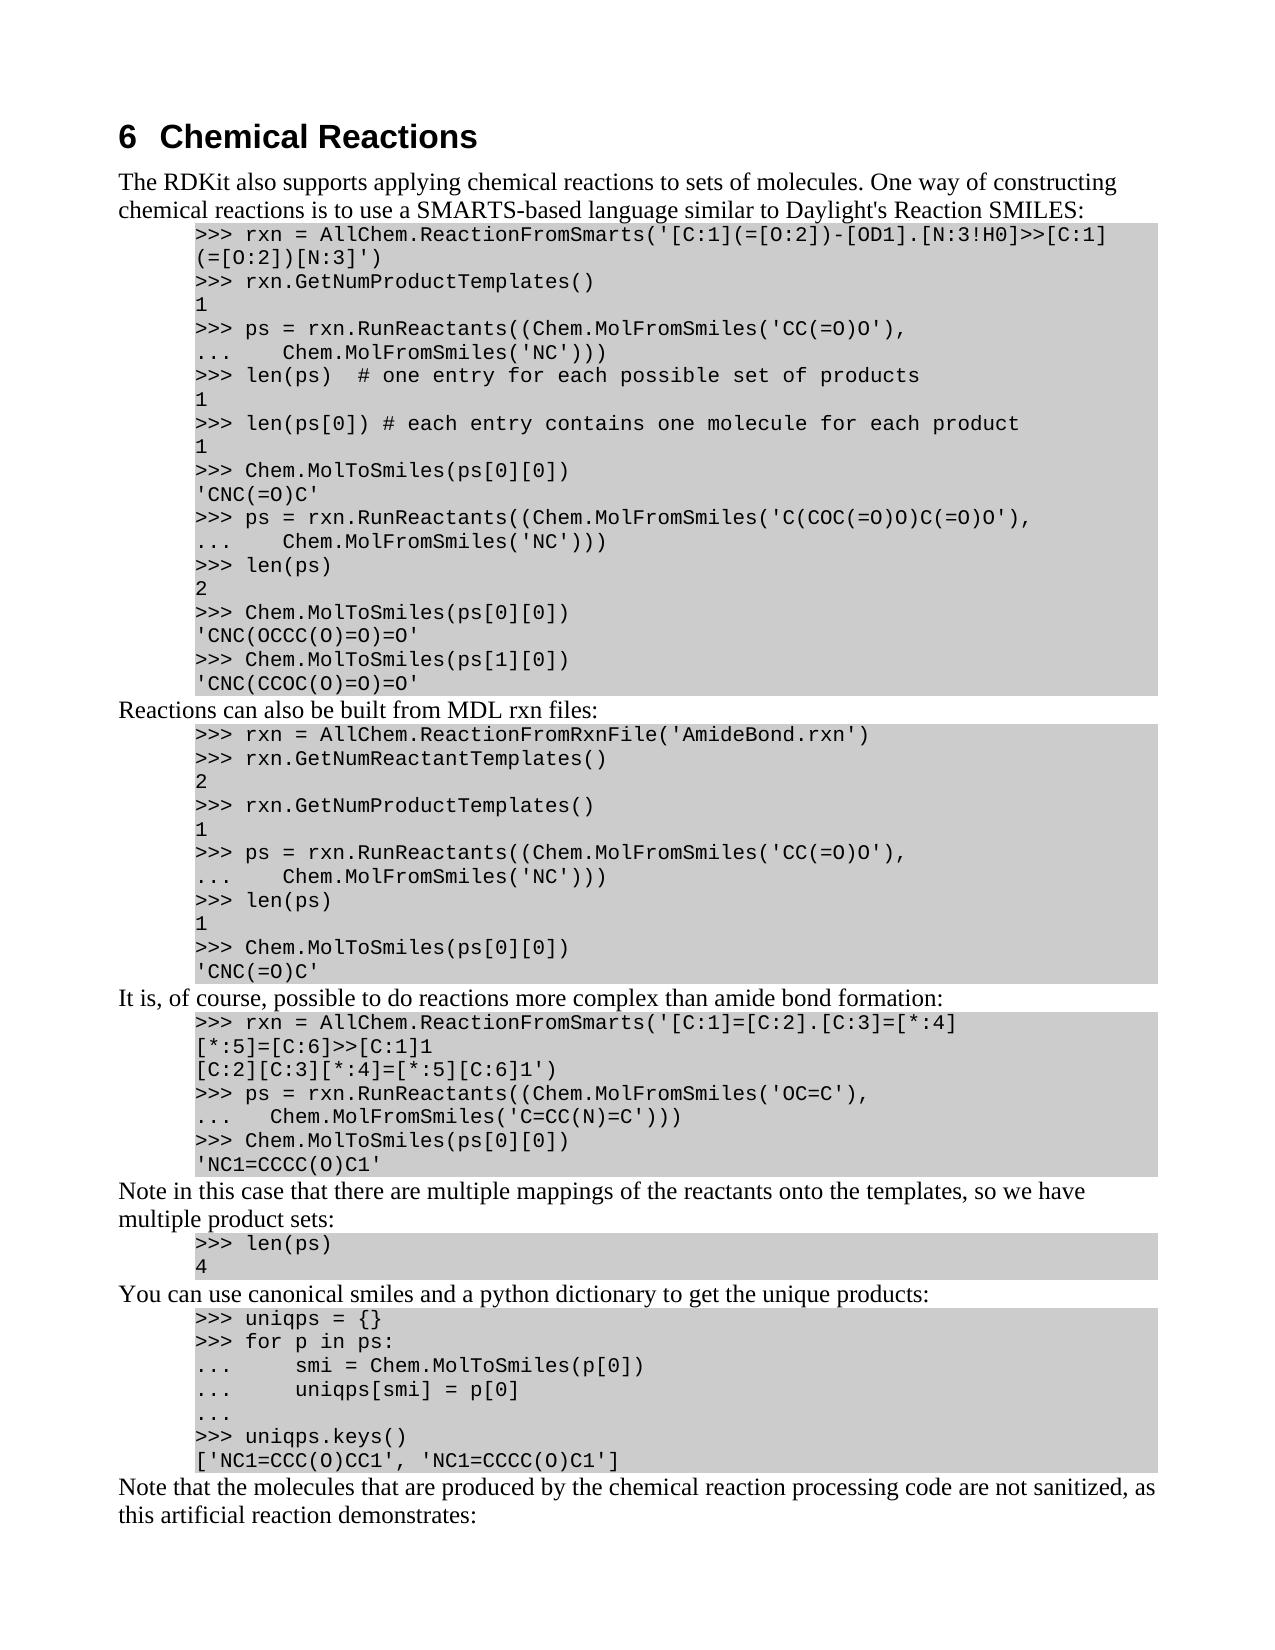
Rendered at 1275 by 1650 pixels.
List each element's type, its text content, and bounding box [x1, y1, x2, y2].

text ['NC1=CCC(O)CC1', 'NC1=CCCC(O)C1'] [195, 1450, 1158, 1473]
text >>> for p in ps: [195, 1332, 1158, 1355]
text >>> ps = rxn.RunReactants((Chem.MolFromSmiles('C(COC(=O)O)C(=O)O'), [195, 507, 1158, 531]
text The RDKit also supports applying chemical reactions to sets of molecules. One way of constructing chemical reactions is to use a SMARTS-based language similar to Daylight's Reaction SMILES: [118, 168, 1157, 223]
text ... Chem.MolFromSmiles('NC'))) [195, 342, 1158, 365]
text 1 [195, 389, 1158, 413]
text >>> rxn = AllChem.ReactionFromSmarts('[C:1]=[C:2].[C:3]=[*:4][*:5]=[C:6]>>[C:1]1 [195, 1012, 1158, 1059]
text >>> uniqps.keys() [195, 1426, 1158, 1450]
text >>> rxn.GetNumProductTemplates() [195, 795, 1158, 819]
text >>> rxn.GetNumProductTemplates() [195, 271, 1158, 294]
text Note that the molecules that are produced by the chemical reaction processing code are not sanitized, as this artificial reaction demonstrates: [118, 1473, 1157, 1529]
text ... uniqps[smi] = p[0] [195, 1379, 1158, 1402]
text >>> rxn = AllChem.ReactionFromRxnFile('AmideBond.rxn') [195, 724, 1158, 748]
text ... Chem.MolFromSmiles('NC'))) [195, 531, 1158, 554]
text ... smi = Chem.MolToSmiles(p[0]) [195, 1355, 1158, 1379]
subtitle Chemical Reactions [118, 118, 1157, 156]
text [C:2][C:3][*:4]=[*:5][C:6]1') [195, 1059, 1158, 1083]
text 'CNC(CCOC(O)=O)=O' [195, 673, 1158, 696]
text >>> Chem.MolToSmiles(ps[0][0]) [195, 460, 1158, 484]
text >>> ps = rxn.RunReactants((Chem.MolFromSmiles('OC=C'), [195, 1083, 1158, 1107]
text 1 [195, 819, 1158, 842]
text >>> Chem.MolToSmiles(ps[0][0]) [195, 1130, 1158, 1154]
text ... [195, 1402, 1158, 1426]
text >>> len(ps) [195, 554, 1158, 578]
text >>> len(ps) [195, 890, 1158, 913]
text Reactions can also be built from MDL rxn files: [118, 696, 1157, 724]
text 2 [195, 578, 1158, 602]
text >>> rxn = AllChem.ReactionFromSmarts('[C:1](=[O:2])-[OD1].[N:3!H0]>>[C:1](=[O:2])[N:3]') [195, 223, 1158, 271]
text ... Chem.MolFromSmiles('C=CC(N)=C'))) [195, 1107, 1158, 1130]
text >>> uniqps = {} [195, 1308, 1158, 1332]
text >>> Chem.MolToSmiles(ps[1][0]) [195, 649, 1158, 673]
text It is, of course, possible to do reactions more complex than amide bond formation: [118, 984, 1157, 1012]
text 'CNC(=O)C' [195, 484, 1158, 507]
text 'CNC(OCCC(O)=O)=O' [195, 626, 1158, 649]
text 1 [195, 913, 1158, 937]
text >>> rxn.GetNumReactantTemplates() [195, 748, 1158, 771]
text ... Chem.MolFromSmiles('NC'))) [195, 866, 1158, 890]
text >>> ps = rxn.RunReactants((Chem.MolFromSmiles('CC(=O)O'), [195, 318, 1158, 342]
text 1 [195, 294, 1158, 318]
text 2 [195, 771, 1158, 795]
text >>> Chem.MolToSmiles(ps[0][0]) [195, 937, 1158, 961]
text 1 [195, 436, 1158, 460]
text Note in this case that there are multiple mappings of the reactants onto the templates, so we have multiple product sets: [118, 1177, 1157, 1233]
text 4 [195, 1257, 1158, 1280]
text 'CNC(=O)C' [195, 961, 1158, 984]
text You can use canonical smiles and a python dictionary to get the unique products: [118, 1280, 1157, 1308]
text >>> ps = rxn.RunReactants((Chem.MolFromSmiles('CC(=O)O'), [195, 842, 1158, 866]
text >>> len(ps) # one entry for each possible set of products [195, 365, 1158, 389]
text >>> len(ps[0]) # each entry contains one molecule for each product [195, 413, 1158, 436]
text 'NC1=CCCC(O)C1' [195, 1154, 1158, 1177]
text >>> len(ps) [195, 1233, 1158, 1257]
text >>> Chem.MolToSmiles(ps[0][0]) [195, 602, 1158, 626]
